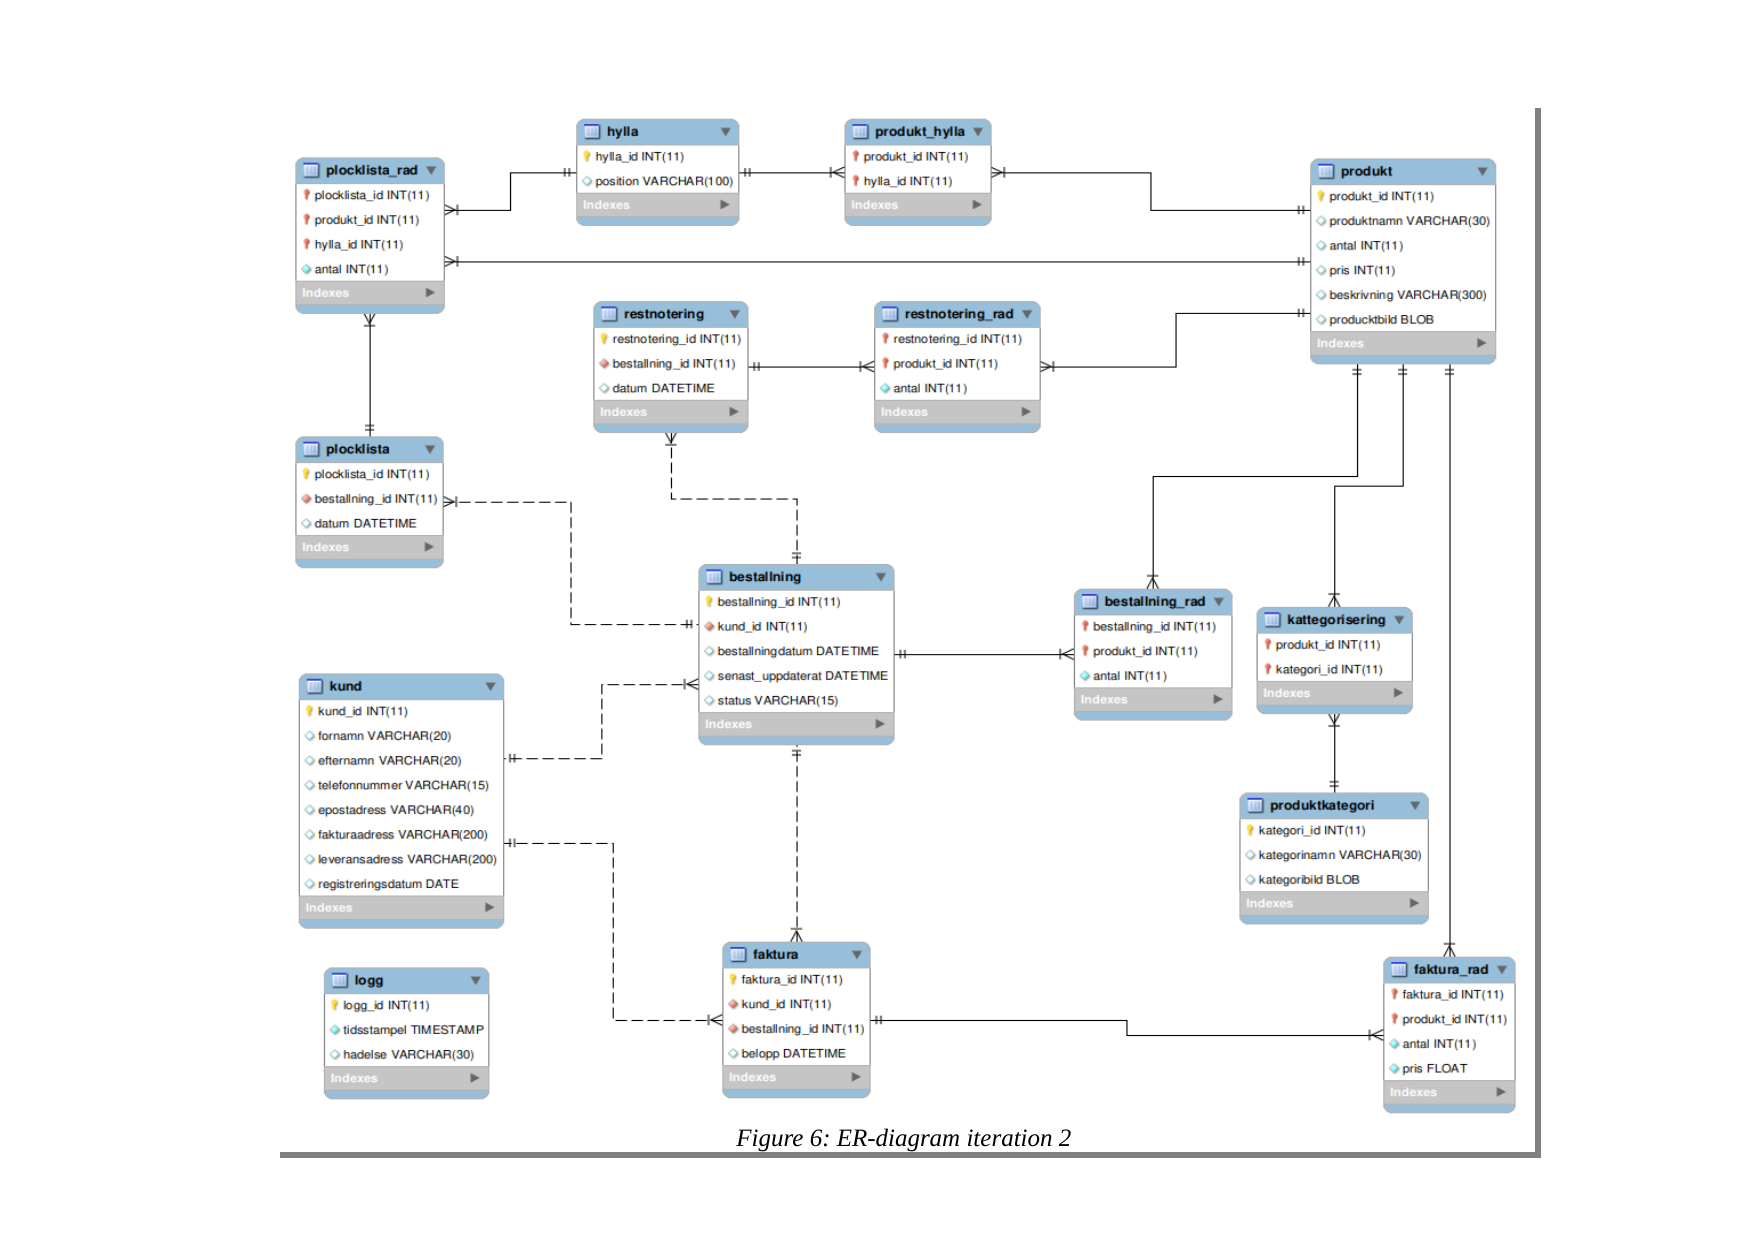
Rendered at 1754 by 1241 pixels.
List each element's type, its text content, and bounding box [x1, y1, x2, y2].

picture [284, 108, 1526, 1123]
text Figure 6: ER-diagram iteration 2 [274, 108, 1535, 1152]
